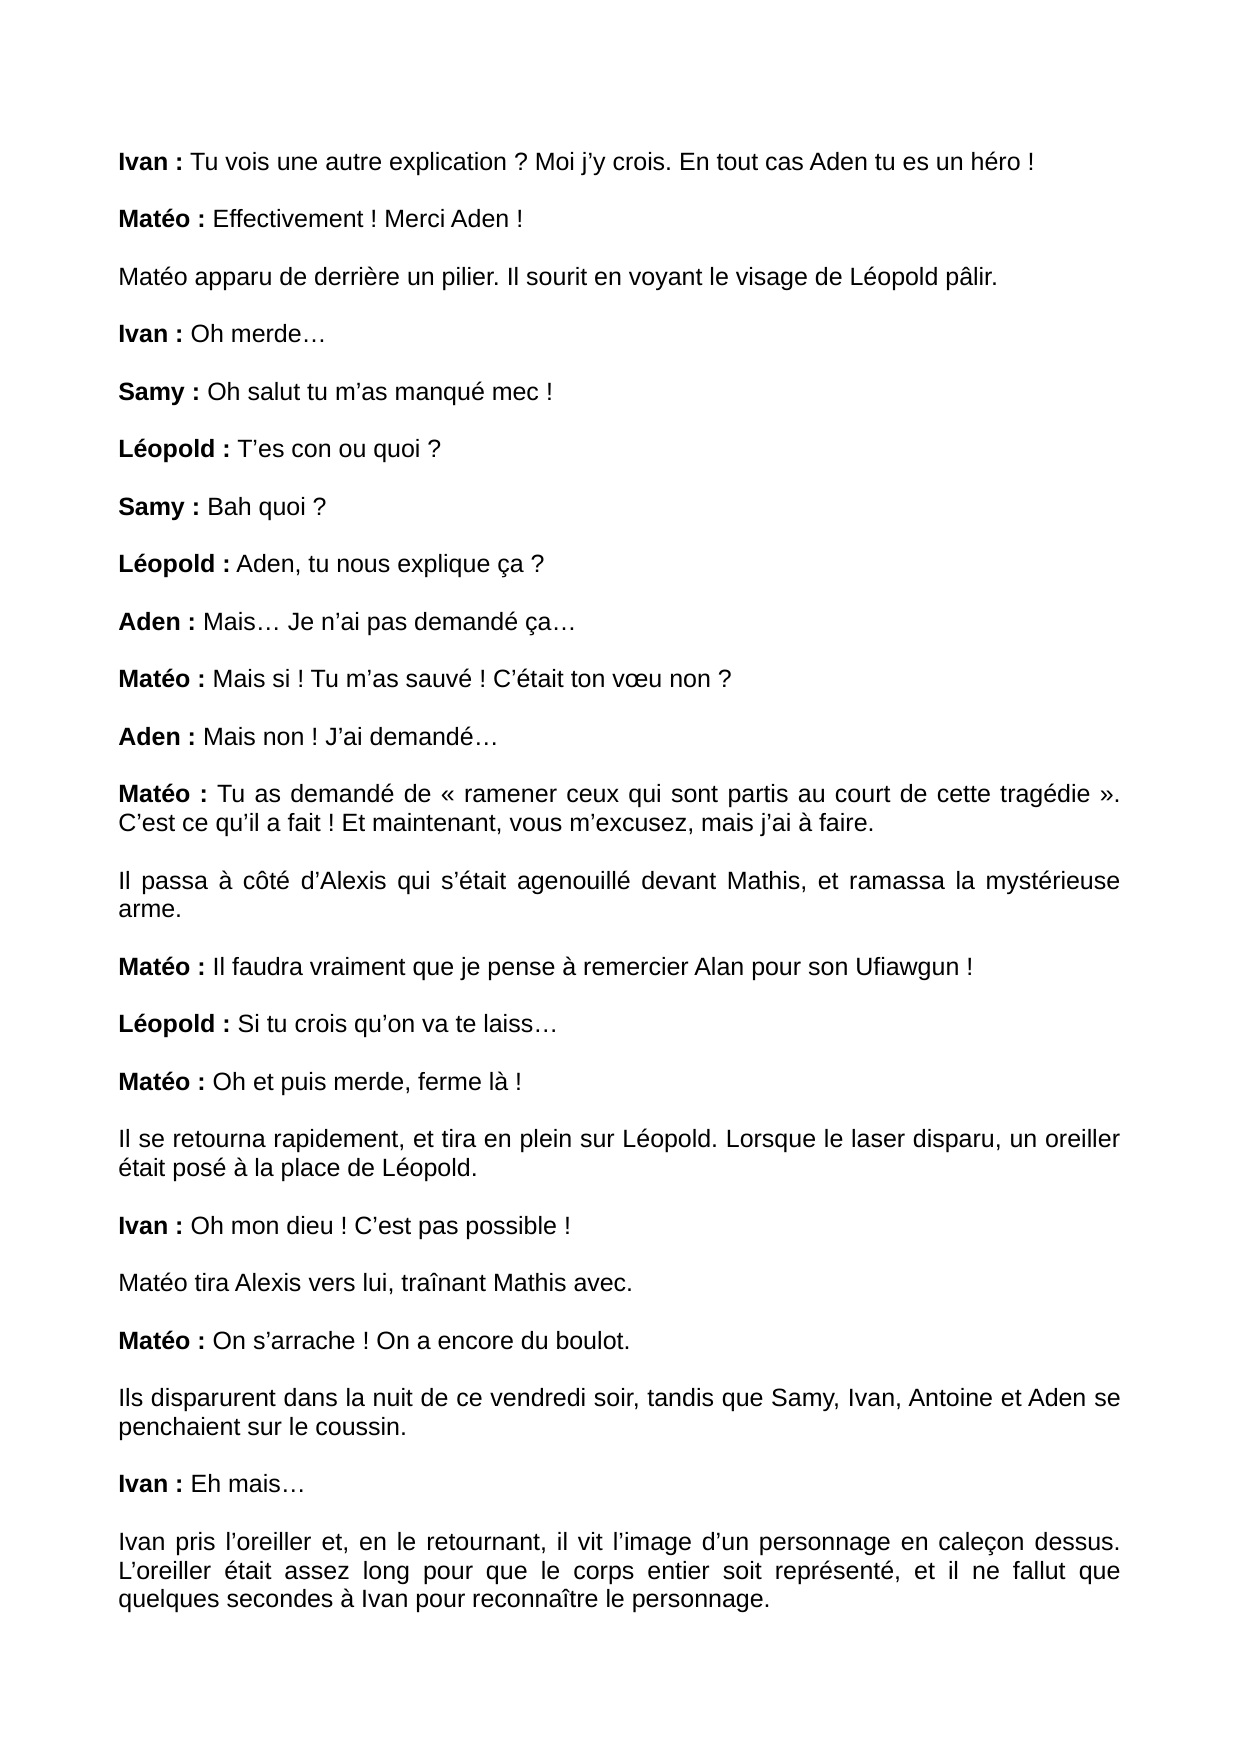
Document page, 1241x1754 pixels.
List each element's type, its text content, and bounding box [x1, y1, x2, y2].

text Ivan pris l’oreiller et, en le retournant, il vit l’image d’un personnage en caleçon dessus. L’oreiller était assez long pour que le corps entier soit représenté, et il ne fallut que quelques secondes à Ivan pour reconnaître le personnage. [118, 1527, 1122, 1613]
text Samy : Bah quoi ? [118, 492, 1122, 521]
text Matéo : Effectivement ! Merci Aden ! [118, 204, 1122, 233]
text Ivan : Oh merde… [118, 319, 1122, 348]
text Léopold : Aden, tu nous explique ça ? [118, 549, 1122, 578]
text Léopold : T’es con ou quoi ? [118, 434, 1122, 463]
text Il se retourna rapidement, et tira en plein sur Léopold. Lorsque le laser disparu, un oreiller était posé à la place de Léopold. [118, 1124, 1122, 1182]
text Matéo apparu de derrière un pilier. Il sourit en voyant le visage de Léopold pâlir. [118, 262, 1122, 291]
text Léopold : Si tu crois qu’on va te laiss… [118, 1009, 1122, 1038]
text Matéo : Tu as demandé de « ramener ceux qui sont partis au court de cette tragédie ». C’est ce qu’il a fait ! Et maintenant, vous m’excusez, mais j’ai à faire. [118, 779, 1122, 837]
text Matéo : Oh et puis merde, ferme là ! [118, 1067, 1122, 1096]
text Samy : Oh salut tu m’as manqué mec ! [118, 377, 1122, 406]
text Il passa à côté d’Alexis qui s’était agenouillé devant Mathis, et ramassa la mystérieuse arme. [118, 866, 1122, 923]
text Matéo : On s’arrache ! On a encore du boulot. [118, 1326, 1122, 1354]
text Ivan : Oh mon dieu ! C’est pas possible ! [118, 1211, 1122, 1239]
text Aden : Mais non ! J’ai demandé… [118, 722, 1122, 751]
text Ivan : Tu vois une autre explication ? Moi j’y crois. En tout cas Aden tu es un héro ! [118, 147, 1122, 176]
text Ils disparurent dans la nuit de ce vendredi soir, tandis que Samy, Ivan, Antoine et Aden se penchaient sur le coussin. [118, 1383, 1122, 1441]
text Matéo tira Alexis vers lui, traînant Mathis avec. [118, 1268, 1122, 1297]
text Matéo : Mais si ! Tu m’as sauvé ! C’était ton vœu non ? [118, 664, 1122, 693]
text Matéo : Il faudra vraiment que je pense à remercier Alan pour son Ufiawgun ! [118, 952, 1122, 981]
text Ivan : Eh mais… [118, 1469, 1122, 1498]
text Aden : Mais… Je n’ai pas demandé ça… [118, 607, 1122, 636]
